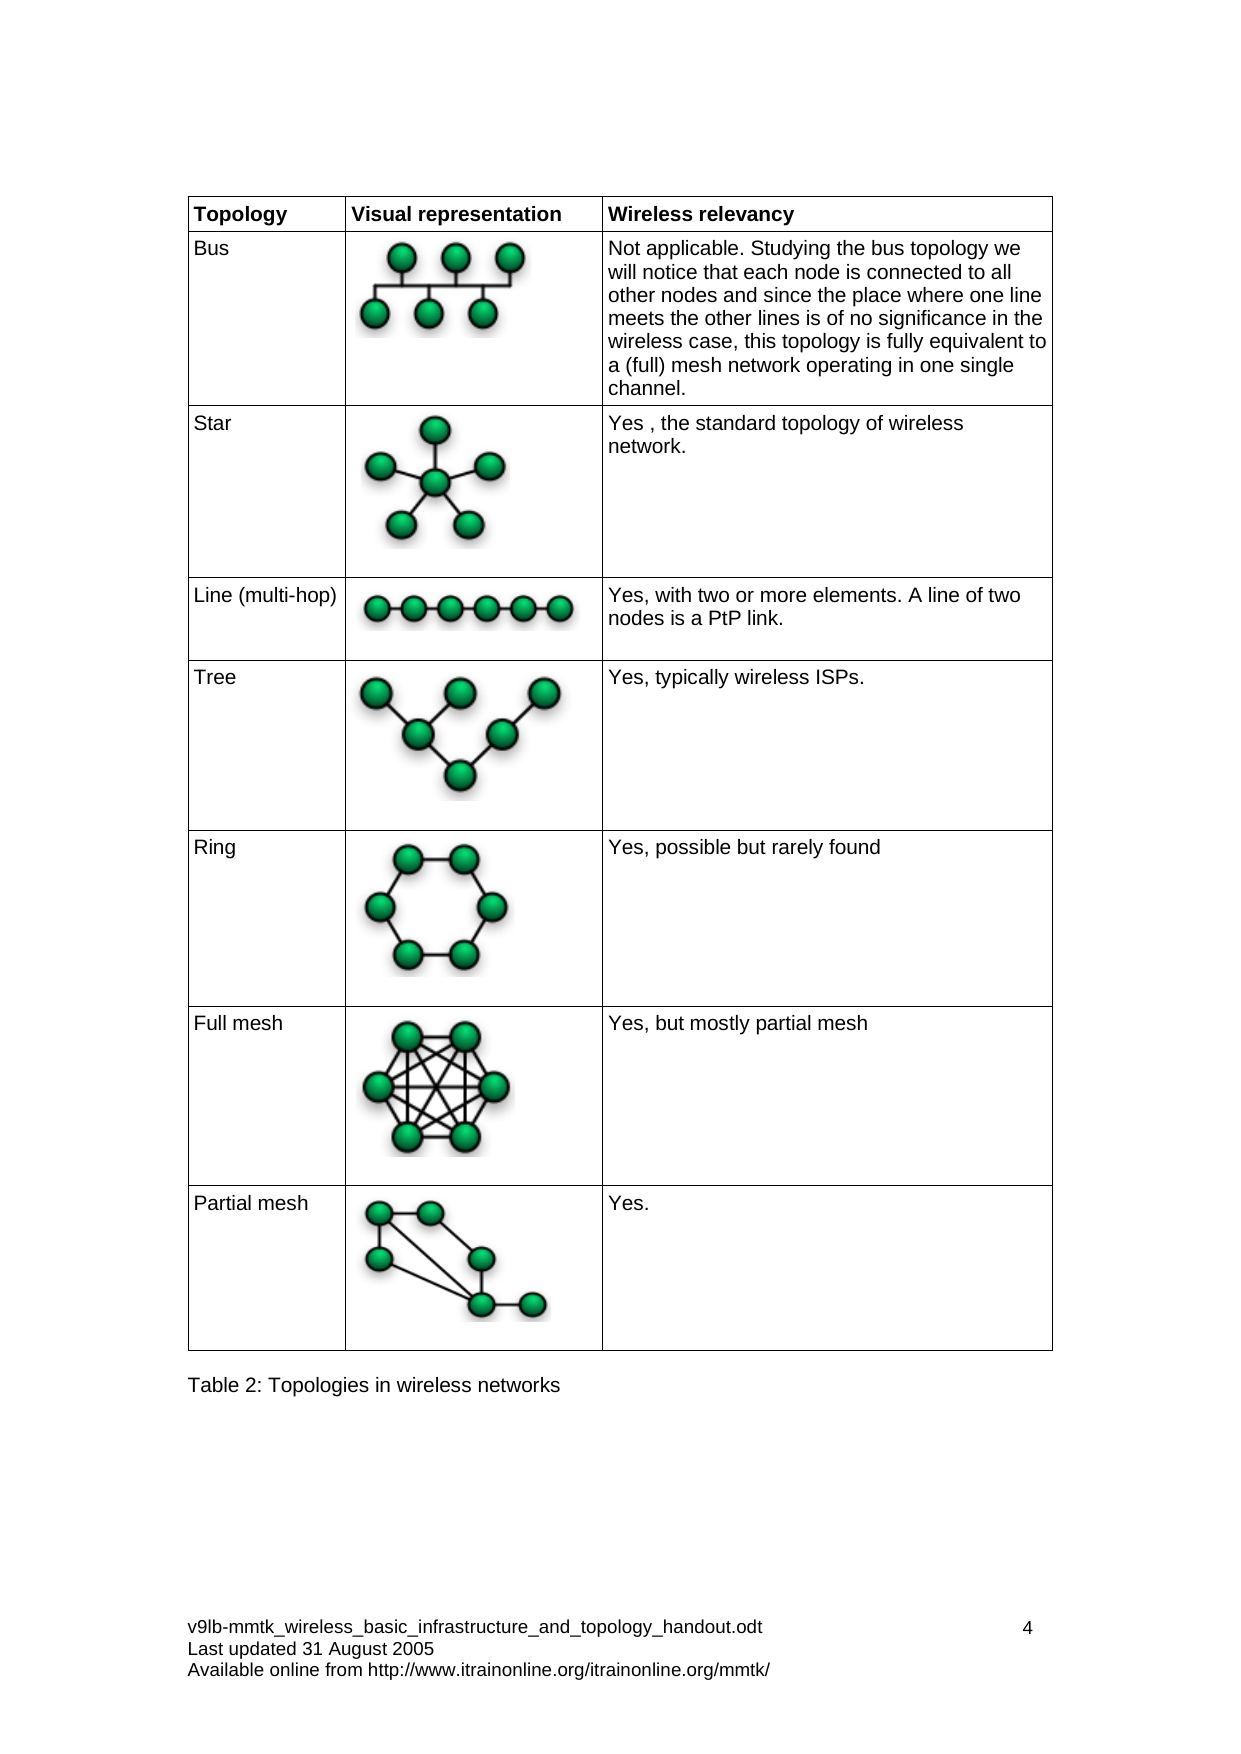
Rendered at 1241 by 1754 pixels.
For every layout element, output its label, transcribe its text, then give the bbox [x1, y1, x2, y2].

picture [351, 672, 572, 801]
picture [354, 583, 580, 631]
table_cell Line (multi-hop) [189, 578, 345, 660]
table_cell [346, 1186, 602, 1350]
table_cell [346, 406, 602, 548]
table_cell [346, 1007, 602, 1185]
table_header Visual representation [346, 197, 602, 231]
picture [352, 1194, 552, 1322]
picture [355, 835, 515, 977]
table_cell [346, 578, 602, 660]
table_cell [346, 673, 602, 830]
table_cell Yes , the standard topology of wireless network. [603, 406, 1052, 577]
table_cell Tree [189, 661, 345, 830]
table_cell Ring [189, 831, 345, 1006]
table_cell Yes, with two or more elements. A line of two nodes is a PtP link. [603, 578, 1052, 660]
table_cell Star [189, 406, 345, 577]
picture [355, 237, 532, 338]
picture [355, 1013, 515, 1157]
table_cell [346, 232, 602, 405]
table_cell [346, 549, 602, 577]
table_cell Full mesh [189, 1007, 345, 1185]
table_cell Partial mesh [189, 1186, 345, 1350]
table_cell Yes, possible but rarely found [603, 831, 1052, 1006]
table_cell Yes, typically wireless ISPs. [603, 661, 1052, 830]
table_cell Yes. [603, 1186, 1052, 1350]
table_cell Bus [189, 232, 345, 405]
table_cell [346, 831, 602, 1006]
picture [360, 411, 510, 549]
table_header Topology [189, 197, 345, 231]
table_cell Not applicable. Studying the bus topology we will notice that each node is connected to all other nodes and since the place where one line meets the other lines is of no significance in the wireless case, this topology is fully equivalent to a (full) mesh network operating in one single channel. [603, 232, 1052, 405]
text Table 2: Topologies in wireless networks [187, 1374, 1053, 1397]
table_cell Yes, but mostly partial mesh [603, 1007, 1052, 1185]
table_cell [346, 661, 602, 672]
table_header Wireless relevancy [603, 197, 1052, 231]
